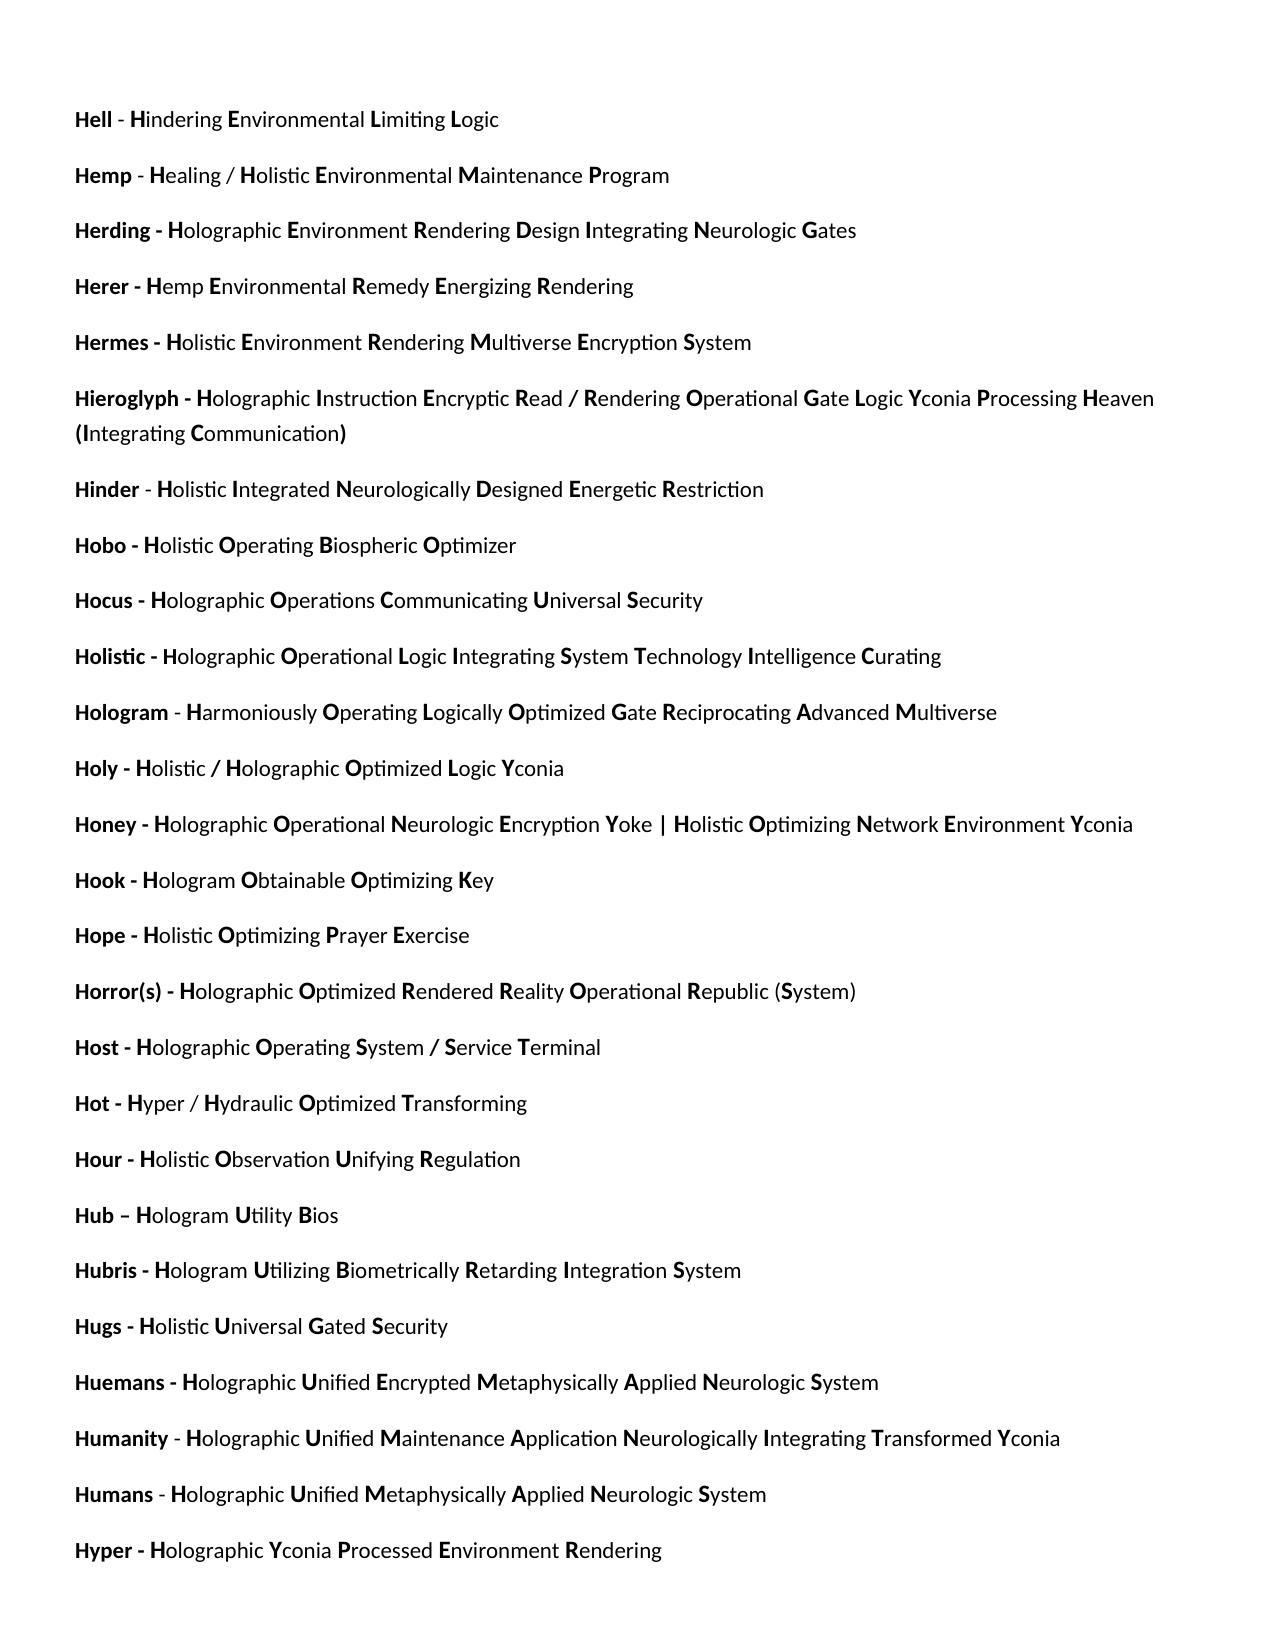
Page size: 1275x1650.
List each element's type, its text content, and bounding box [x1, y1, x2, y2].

text Hubris - Hologram Utilizing Biometrically Retarding Integration System [75, 1255, 1200, 1285]
text Hieroglyph - Holographic Instruction Encryptic Read / Rendering Operational Gate Logic Yconia Processing Heaven (Integrating Communication) [75, 382, 1200, 448]
text Humanity - Holographic Unified Maintenance Application Neurologically Integrating Transformed Yconia [75, 1422, 1200, 1453]
text Hobo - Holistic Operating Biospheric Optimizer [75, 529, 1200, 559]
text Honey - Holographic Operational Neurologic Encryption Yoke | Holistic Optimizing Network Environment Yconia [75, 808, 1200, 838]
text Hot - Hyper / Hydraulic Optimized Transforming [75, 1087, 1200, 1118]
text Hell - Hindering Environmental Limiting Logic [75, 103, 1200, 133]
text Hour - Holistic Observation Unifying Regulation [75, 1143, 1200, 1173]
text Herer - Hemp Environmental Remedy Energizing Rendering [75, 271, 1200, 301]
text Hub – Hologram Utility Bios [75, 1199, 1200, 1229]
text Hocus - Holographic Operations Communicating Universal Security [75, 585, 1200, 615]
text Hologram - Harmoniously Operating Logically Optimized Gate Reciprocating Advanced Multiverse [75, 696, 1200, 727]
text Hugs - Holistic Universal Gated Security [75, 1311, 1200, 1341]
text Herding - Holographic Environment Rendering Design Integrating Neurologic Gates [75, 215, 1200, 245]
text Hemp - Healing / Holistic Environmental Maintenance Program [75, 159, 1200, 189]
text Hyper - Holographic Yconia Processed Environment Rendering [75, 1534, 1200, 1564]
text Host - Holographic Operating System / Service Terminal [75, 1031, 1200, 1062]
text Hermes - Holistic Environment Rendering Multiverse Encryption System [75, 326, 1200, 357]
text Holistic - Holographic Operational Logic Integrating System Technology Intelligence Curating [75, 641, 1200, 671]
text Horror(s) - Holographic Optimized Rendered Reality Operational Republic (System) [75, 976, 1200, 1006]
text Humans - Holographic Unified Metaphysically Applied Neurologic System [75, 1478, 1200, 1508]
text Holy - Holistic / Holographic Optimized Logic Yconia [75, 752, 1200, 783]
text Huemans - Holographic Unified Encrypted Metaphysically Applied Neurologic System [75, 1366, 1200, 1397]
text Hope - Holistic Optimizing Prayer Exercise [75, 920, 1200, 950]
text Hinder - Holistic Integrated Neurologically Designed Energetic Restriction [75, 473, 1200, 503]
text Hook - Hologram Obtainable Optimizing Key [75, 864, 1200, 894]
